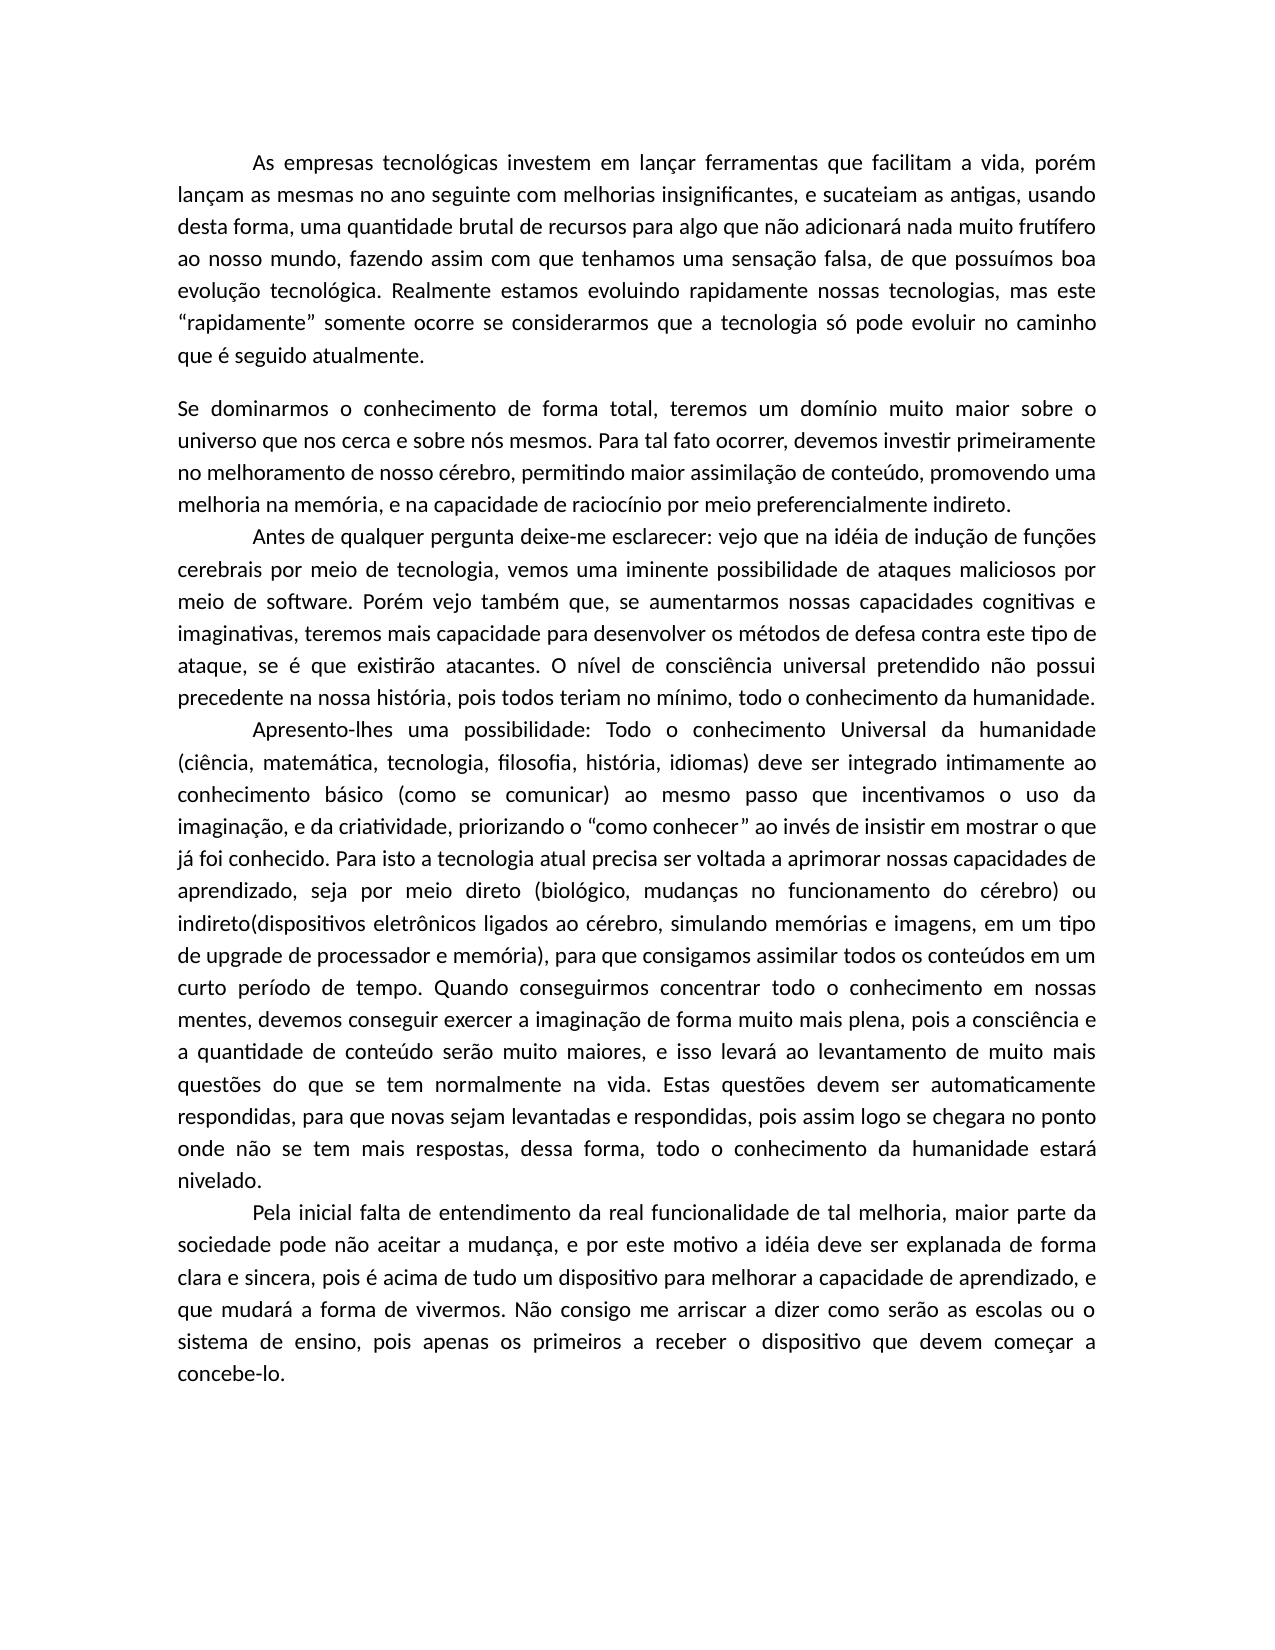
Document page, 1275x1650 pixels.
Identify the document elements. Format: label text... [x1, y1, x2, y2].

text Se dominarmos o conhecimento de forma total, teremos um domínio muito maior sobre o universo que nos cerca e sobre nós mesmos. Para tal fato ocorrer, devemos investir primeiramente no melhoramento de nosso cérebro, permitindo maior assimilação de conteúdo, promovendo uma melhoria na memória, e na capacidade de raciocínio por meio preferencialmente indireto. Antes de qualquer pergunta deixe-me esclarecer: vejo que na idéia de indução de funções cerebrais por meio de tecnologia, vemos uma iminente possibilidade de ataques maliciosos por meio de software. Porém vejo também que, se aumentarmos nossas capacidades cognitivas e imaginativas, teremos mais capacidade para desenvolver os métodos de defesa contra este tipo de ataque, se é que existirão atacantes. O nível de consciência universal pretendido não possui precedente na nossa história, pois todos teriam no mínimo, todo o conhecimento da humanidade. Apresento-lhes uma possibilidade: Todo o conhecimento Universal da humanidade (ciência, matemática, tecnologia, filosofia, história, idiomas) deve ser integrado intimamente ao conhecimento básico (como se comunicar) ao mesmo passo que incentivamos o uso da imaginação, e da criatividade, priorizando o “como conhecer” ao invés de insistir em mostrar o que já foi conhecido. Para isto a tecnologia atual precisa ser voltada a aprimorar nossas capacidades de aprendizado, seja por meio direto (biológico, mudanças no funcionamento do cérebro) ou indireto(dispositivos eletrônicos ligados ao cérebro, simulando memórias e imagens, em um tipo de upgrade de processador e memória), para que consigamos assimilar todos os conteúdos em um curto período de tempo. Quando conseguirmos concentrar todo o conhecimento em nossas mentes, devemos conseguir exercer a imaginação de forma muito mais plena, pois a consciência e a quantidade de conteúdo serão muito maiores, e isso levará ao levantamento de muito mais questões do que se tem normalmente na vida. Estas questões devem ser automaticamente respondidas, para que novas sejam levantadas e respondidas, pois assim logo se chegara no ponto onde não se tem mais respostas, dessa forma, todo o conhecimento da humanidade estará nivelado. Pela inicial falta de entendimento da real funcionalidade de tal melhoria, maior parte da sociedade pode não aceitar a mudança, e por este motivo a idéia deve ser explanada de forma clara e sincera, pois é acima de tudo um dispositivo para melhorar a capacidade de aprendizado, e que mudará a forma de vivermos. Não consigo me arriscar a dizer como serão as escolas ou o sistema de ensino, pois apenas os primeiros a receber o dispositivo que devem começar a concebe-lo. [177, 394, 1098, 1387]
text As empresas tecnológicas investem em lançar ferramentas que facilitam a vida, porém lançam as mesmas no ano seguinte com melhorias insignificantes, e sucateiam as antigas, usando desta forma, uma quantidade brutal de recursos para algo que não adicionará nada muito frutífero ao nosso mundo, fazendo assim com que tenhamos uma sensação falsa, de que possuímos boa evolução tecnológica. Realmente estamos evoluindo rapidamente nossas tecnologias, mas este “rapidamente” somente ocorre se considerarmos que a tecnologia só pode evoluir no caminho que é seguido atualmente. [177, 148, 1098, 369]
